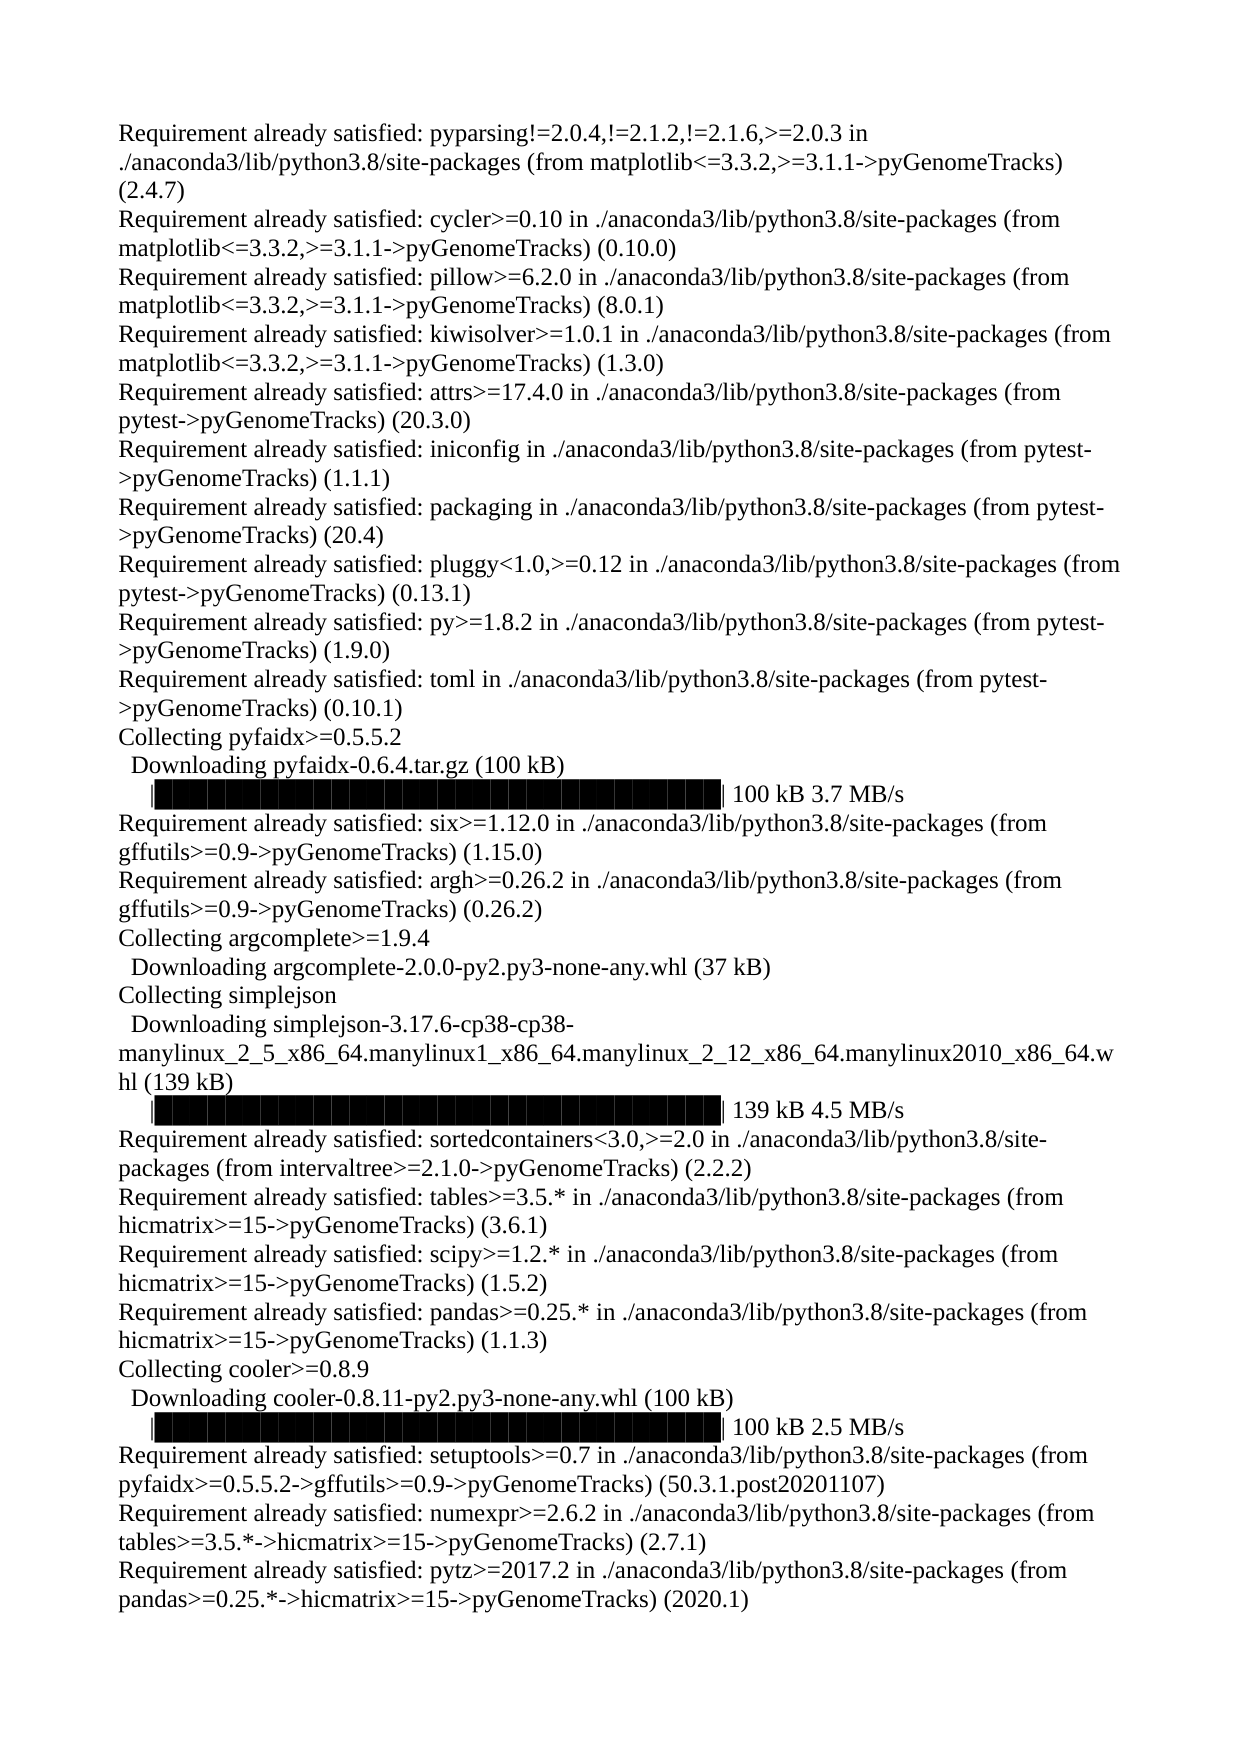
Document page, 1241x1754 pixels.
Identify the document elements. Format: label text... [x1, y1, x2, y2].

text Collecting argcomplete>=1.9.4 [118, 923, 1122, 952]
text Requirement already satisfied: attrs>=17.4.0 in ./anaconda3/lib/python3.8/site-packages (from pytest->pyGenomeTracks) (20.3.0) [118, 377, 1122, 434]
text Requirement already satisfied: sortedcontainers<3.0,>=2.0 in ./anaconda3/lib/python3.8/site-packages (from intervaltree>=2.1.0->pyGenomeTracks) (2.2.2) [118, 1124, 1122, 1182]
text Requirement already satisfied: pyparsing!=2.0.4,!=2.1.2,!=2.1.6,>=2.0.3 in ./anaconda3/lib/python3.8/site-packages (from matplotlib<=3.3.2,>=3.1.1->pyGenomeTracks) (2.4.7) [118, 118, 1122, 204]
text Requirement already satisfied: py>=1.8.2 in ./anaconda3/lib/python3.8/site-packages (from pytest->pyGenomeTracks) (1.9.0) [118, 607, 1122, 664]
text Requirement already satisfied: pandas>=0.25.* in ./anaconda3/lib/python3.8/site-packages (from hicmatrix>=15->pyGenomeTracks) (1.1.3) [118, 1297, 1122, 1354]
text Downloading simplejson-3.17.6-cp38-cp38-manylinux_2_5_x86_64.manylinux1_x86_64.manylinux_2_12_x86_64.manylinux2010_x86_64.whl (139 kB) [118, 1009, 1122, 1096]
text |████████████████████████████████| 100 kB 3.7 MB/s [118, 779, 154, 808]
text Collecting cooler>=0.8.9 [118, 1354, 1122, 1383]
text Downloading pyfaidx-0.6.4.tar.gz (100 kB) [118, 751, 1122, 779]
text Requirement already satisfied: cycler>=0.10 in ./anaconda3/lib/python3.8/site-packages (from matplotlib<=3.3.2,>=3.1.1->pyGenomeTracks) (0.10.0) [118, 204, 1122, 262]
text Requirement already satisfied: six>=1.12.0 in ./anaconda3/lib/python3.8/site-packages (from gffutils>=0.9->pyGenomeTracks) (1.15.0) [118, 808, 1122, 866]
text Requirement already satisfied: argh>=0.26.2 in ./anaconda3/lib/python3.8/site-packages (from gffutils>=0.9->pyGenomeTracks) (0.26.2) [118, 866, 1122, 923]
text Collecting simplejson [118, 981, 1122, 1009]
text |████████████████████████████████| 100 kB 3.7 MB/s [721, 779, 1122, 808]
text |████████████████████████████████| 139 kB 4.5 MB/s [118, 1096, 154, 1124]
text Requirement already satisfied: kiwisolver>=1.0.1 in ./anaconda3/lib/python3.8/site-packages (from matplotlib<=3.3.2,>=3.1.1->pyGenomeTracks) (1.3.0) [118, 319, 1122, 377]
text Requirement already satisfied: iniconfig in ./anaconda3/lib/python3.8/site-packages (from pytest->pyGenomeTracks) (1.1.1) [118, 434, 1122, 492]
text |████████████████████████████████| 100 kB 2.5 MB/s [721, 1412, 1122, 1441]
text Requirement already satisfied: setuptools>=0.7 in ./anaconda3/lib/python3.8/site-packages (from pyfaidx>=0.5.5.2->gffutils>=0.9->pyGenomeTracks) (50.3.1.post20201107) [118, 1441, 1122, 1498]
text Requirement already satisfied: tables>=3.5.* in ./anaconda3/lib/python3.8/site-packages (from hicmatrix>=15->pyGenomeTracks) (3.6.1) [118, 1182, 1122, 1239]
text Downloading cooler-0.8.11-py2.py3-none-any.whl (100 kB) [118, 1383, 1122, 1412]
text Requirement already satisfied: pytz>=2017.2 in ./anaconda3/lib/python3.8/site-packages (from pandas>=0.25.*->hicmatrix>=15->pyGenomeTracks) (2020.1) [118, 1556, 1122, 1613]
text |████████████████████████████████| 139 kB 4.5 MB/s [721, 1096, 1122, 1124]
text Requirement already satisfied: pillow>=6.2.0 in ./anaconda3/lib/python3.8/site-packages (from matplotlib<=3.3.2,>=3.1.1->pyGenomeTracks) (8.0.1) [118, 262, 1122, 319]
text |████████████████████████████████| 100 kB 2.5 MB/s [118, 1412, 154, 1441]
text Requirement already satisfied: scipy>=1.2.* in ./anaconda3/lib/python3.8/site-packages (from hicmatrix>=15->pyGenomeTracks) (1.5.2) [118, 1239, 1122, 1297]
text Requirement already satisfied: toml in ./anaconda3/lib/python3.8/site-packages (from pytest->pyGenomeTracks) (0.10.1) [118, 664, 1122, 722]
text Collecting pyfaidx>=0.5.5.2 [118, 722, 1122, 751]
text Requirement already satisfied: pluggy<1.0,>=0.12 in ./anaconda3/lib/python3.8/site-packages (from pytest->pyGenomeTracks) (0.13.1) [118, 549, 1122, 607]
text Requirement already satisfied: numexpr>=2.6.2 in ./anaconda3/lib/python3.8/site-packages (from tables>=3.5.*->hicmatrix>=15->pyGenomeTracks) (2.7.1) [118, 1498, 1122, 1556]
text Requirement already satisfied: packaging in ./anaconda3/lib/python3.8/site-packages (from pytest->pyGenomeTracks) (20.4) [118, 492, 1122, 549]
text Downloading argcomplete-2.0.0-py2.py3-none-any.whl (37 kB) [118, 952, 1122, 981]
